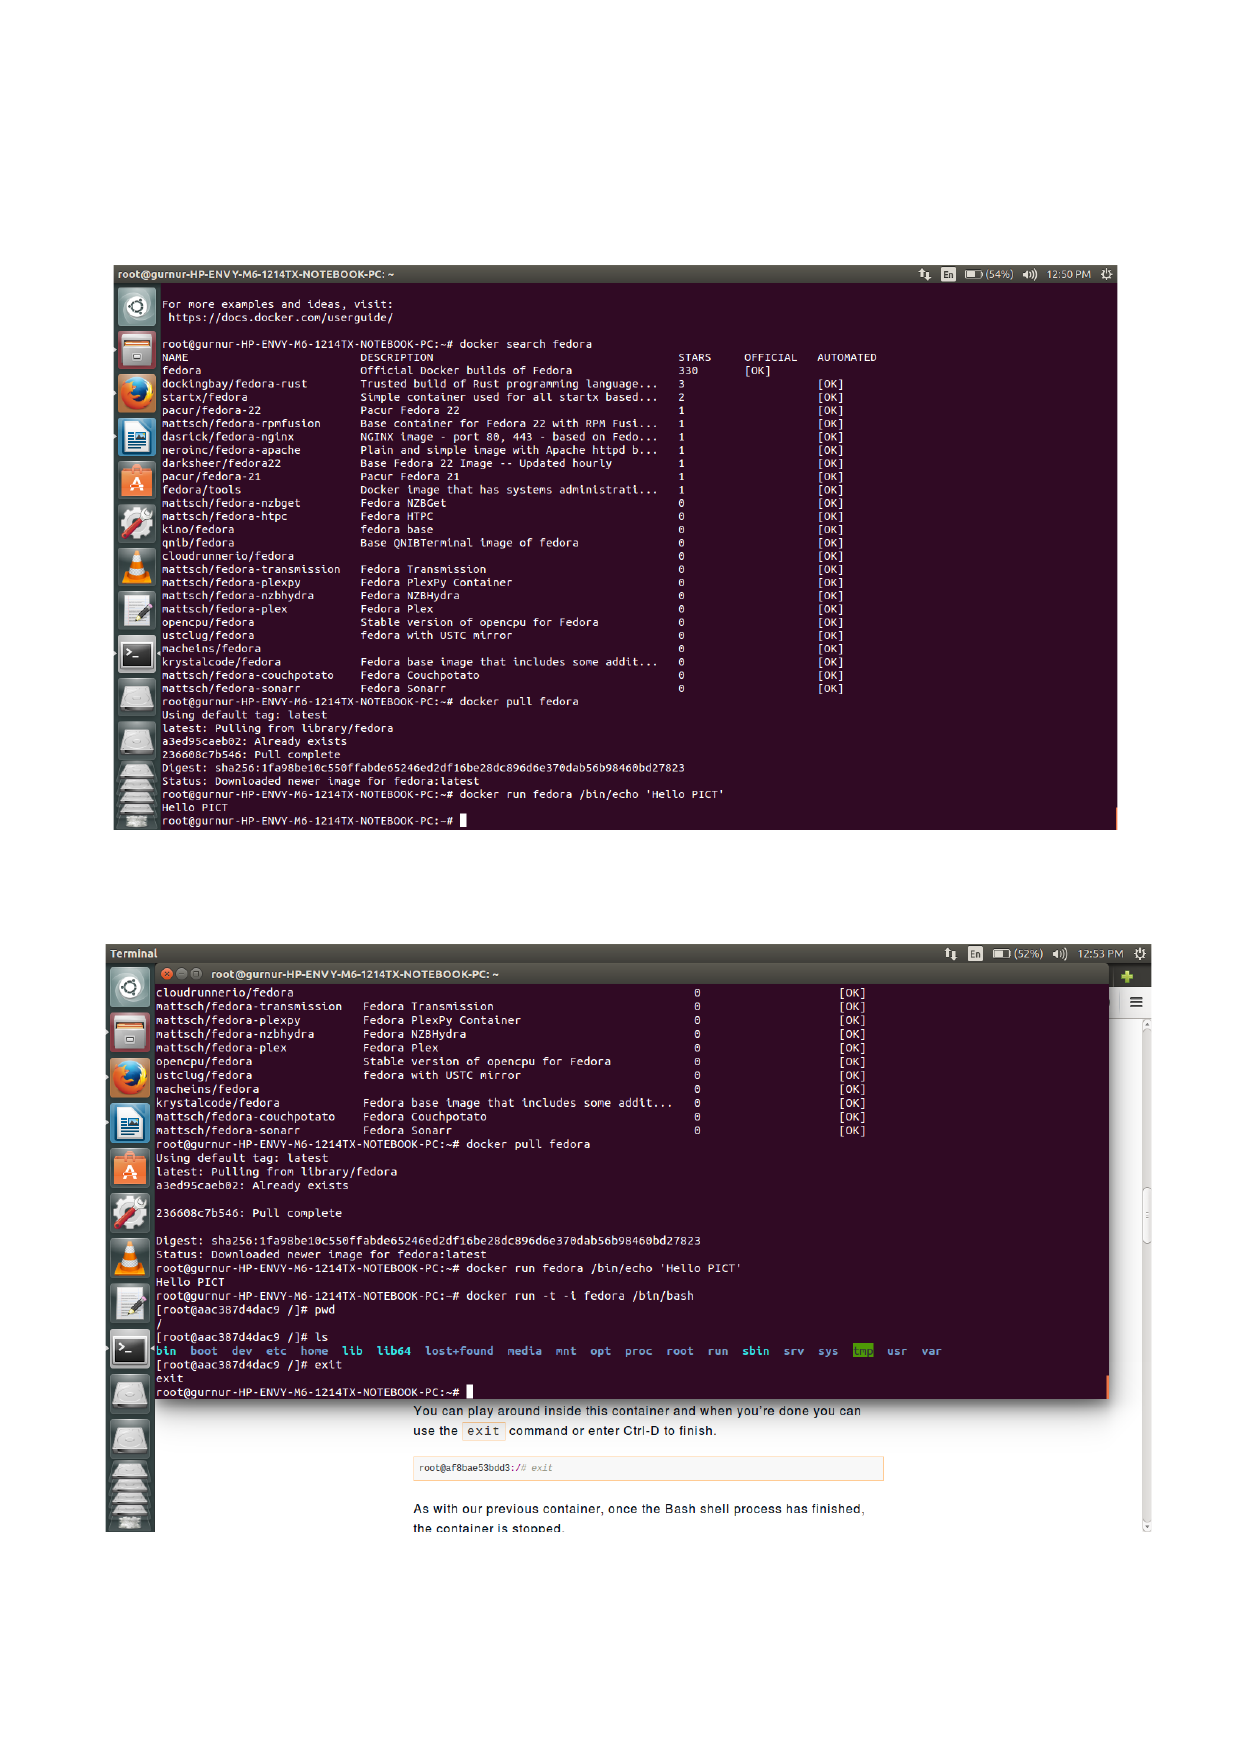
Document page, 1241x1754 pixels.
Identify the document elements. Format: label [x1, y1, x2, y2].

picture [105, 944, 1152, 1532]
picture [113, 265, 1118, 830]
